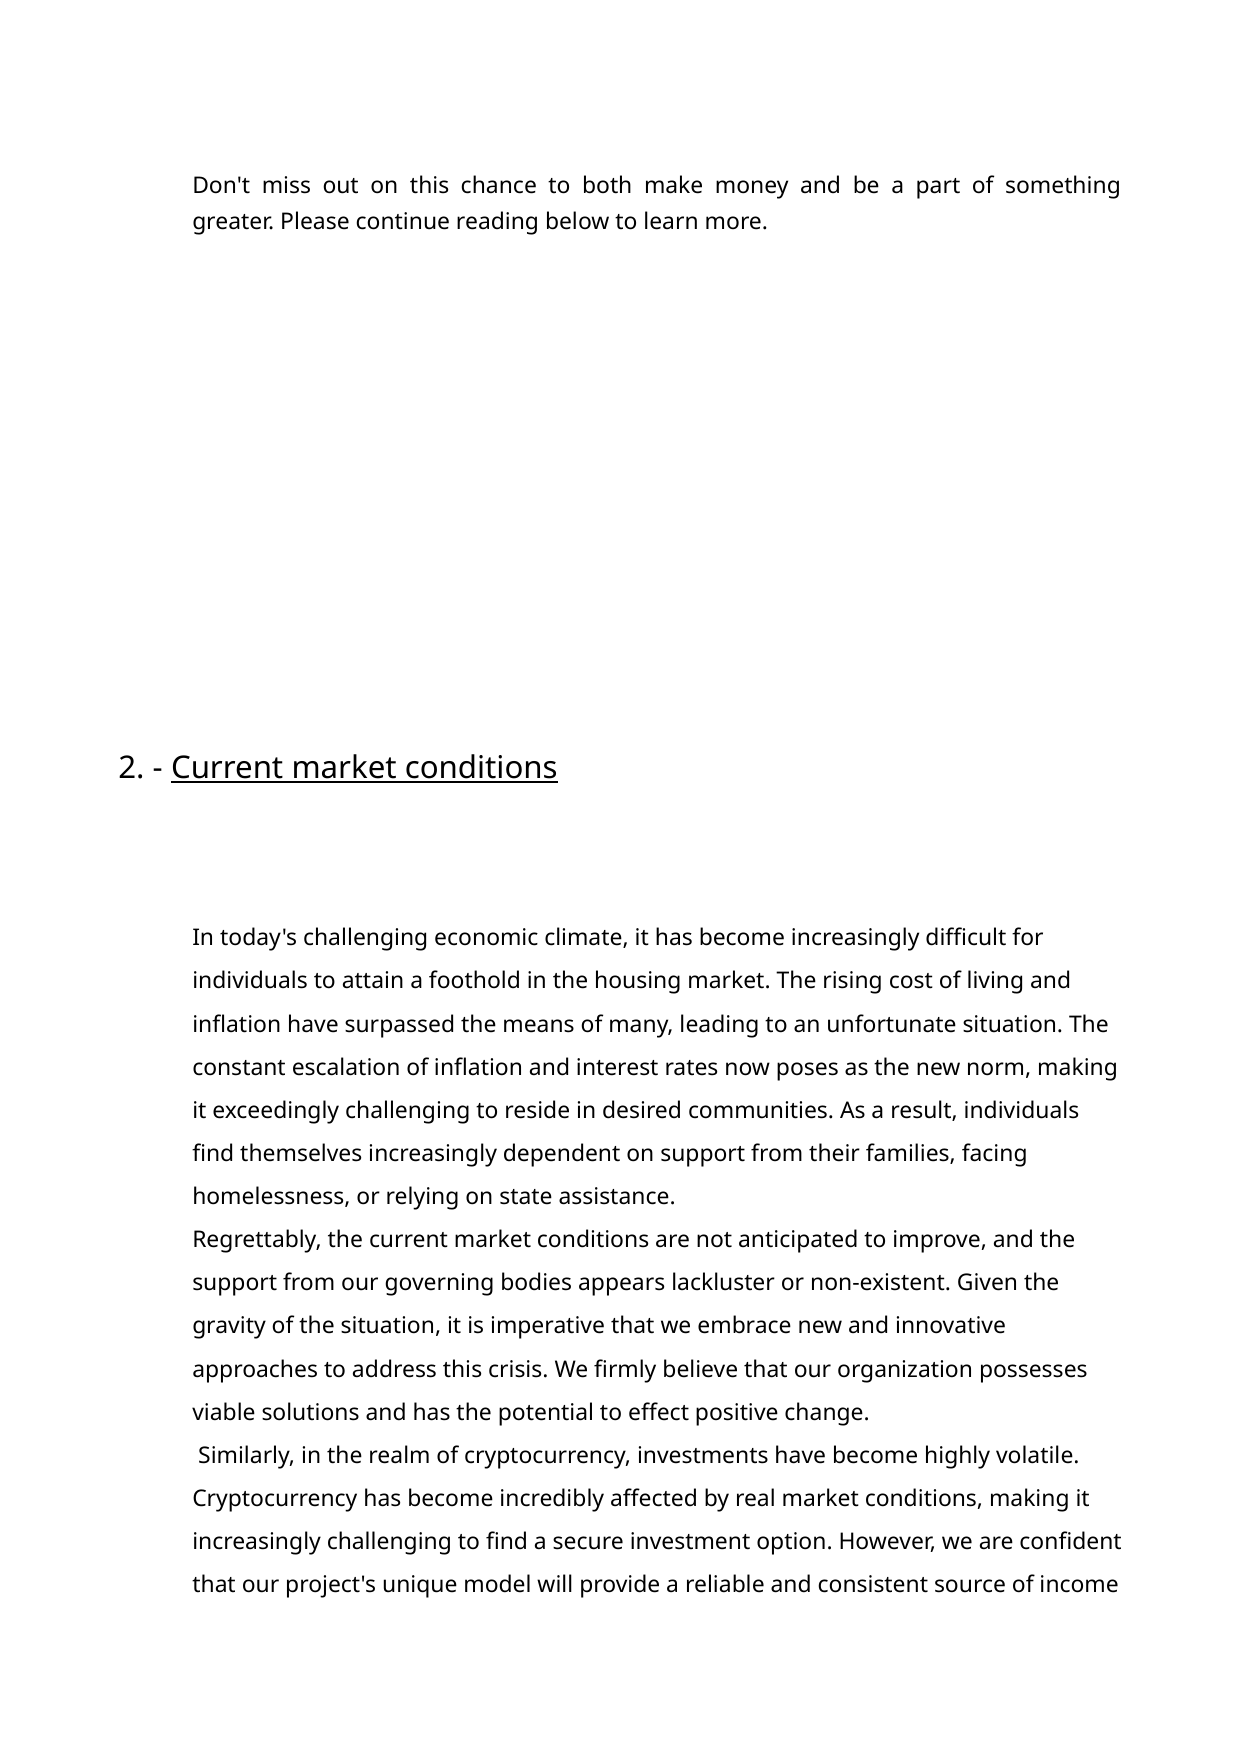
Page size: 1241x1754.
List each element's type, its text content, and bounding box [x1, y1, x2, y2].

text In today's challenging economic climate, it has become increasingly difficult for individuals to attain a foothold in the housing market. The rising cost of living and inflation have surpassed the means of many, leading to an unfortunate situation. The constant escalation of inflation and interest rates now poses as the new norm, making it exceedingly challenging to reside in desired communities. As a result, individuals find themselves increasingly dependent on support from their families, facing homelessness, or relying on state assistance. [192, 921, 1122, 1211]
text Regrettably, the current market conditions are not anticipated to improve, and the support from our governing bodies appears lackluster or non-existent. Given the gravity of the situation, it is imperative that we embrace new and innovative approaches to address this crisis. We firmly believe that our organization possesses viable solutions and has the potential to effect positive change. [192, 1223, 1122, 1427]
text Don't miss out on this chance to both make money and be a part of something greater. Please continue reading below to learn more. [192, 169, 1122, 236]
text 2. - Current market conditions [118, 745, 1122, 788]
text Similarly, in the realm of cryptocurrency, investments have become highly volatile. Cryptocurrency has become incredibly affected by real market conditions, making it increasingly challenging to find a secure investment option. However, we are confident that our project's unique model will provide a reliable and consistent source of income [192, 1439, 1122, 1599]
